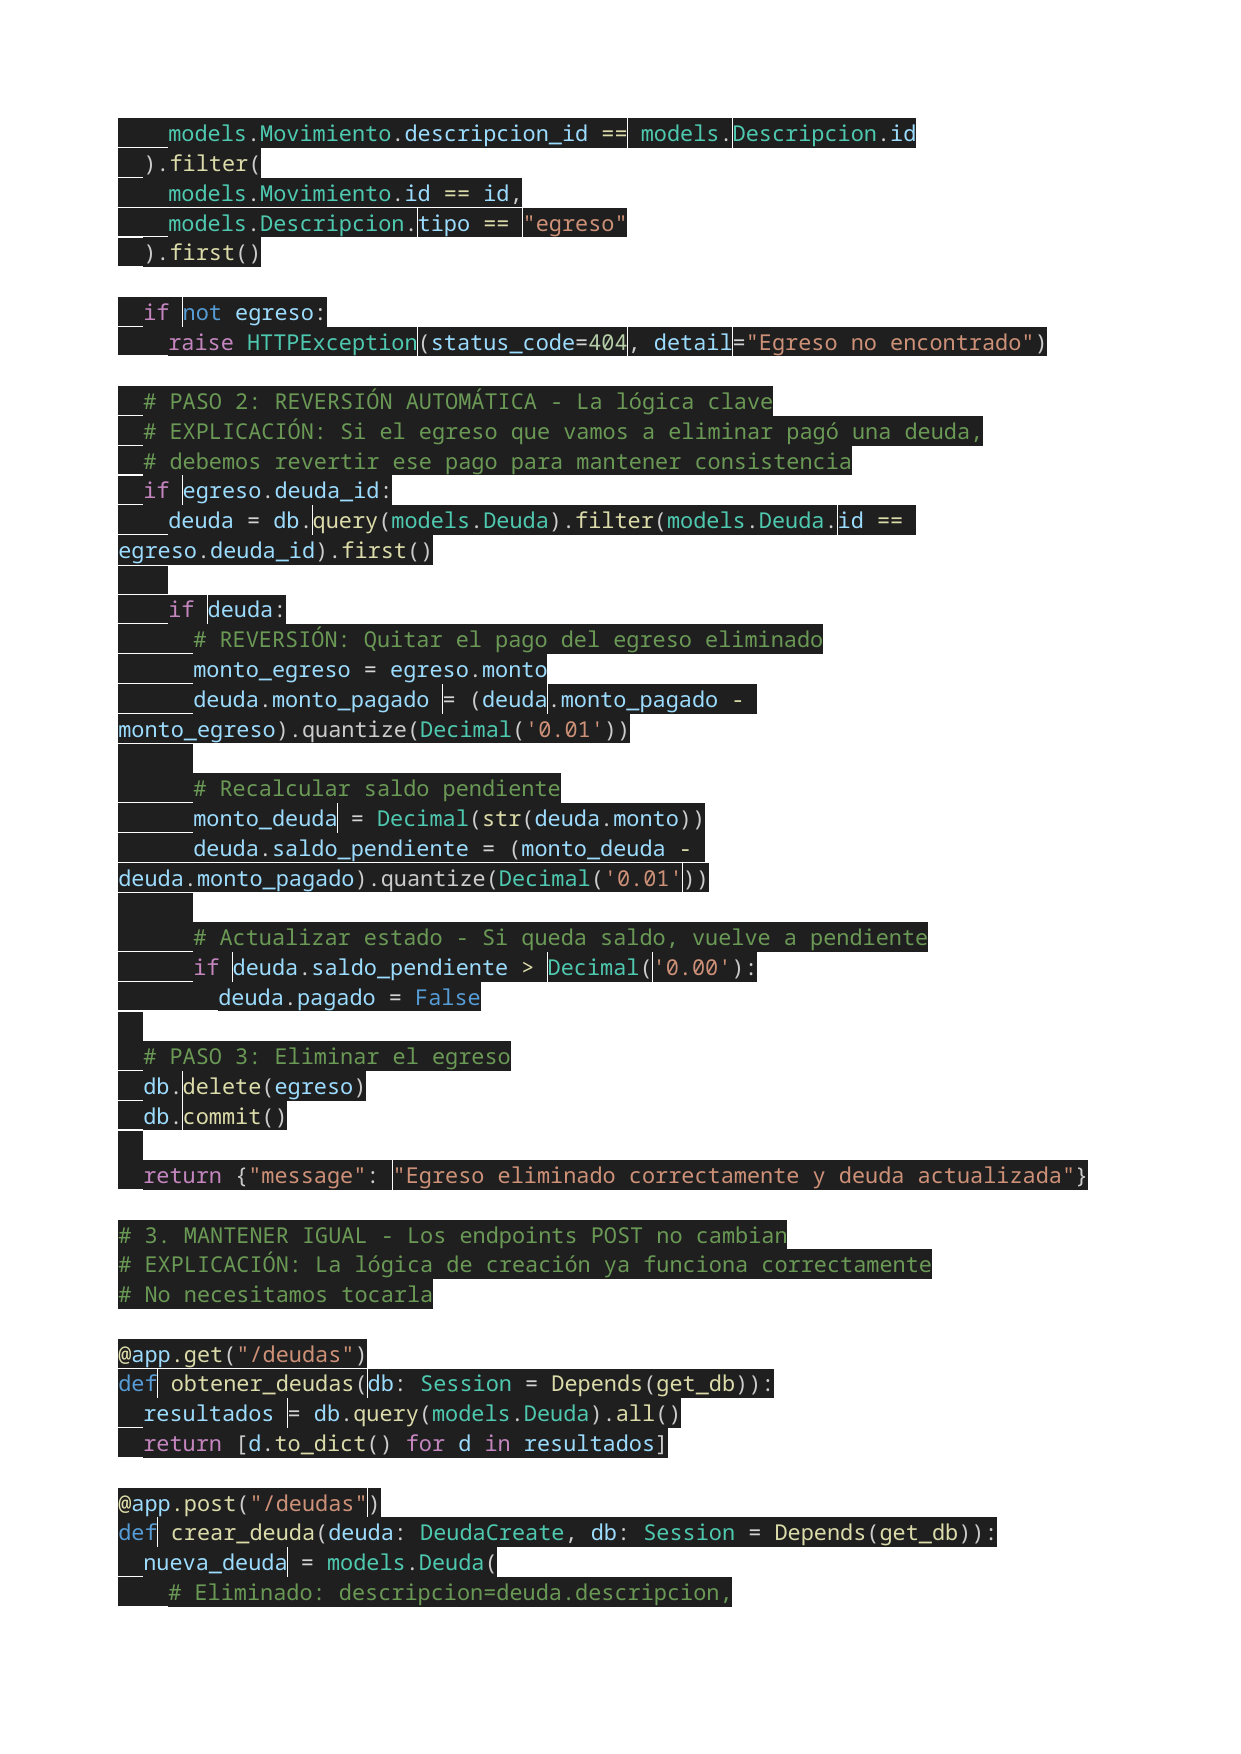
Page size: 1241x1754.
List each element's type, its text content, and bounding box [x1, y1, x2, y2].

text ).first() [118, 237, 1122, 267]
text deuda = db.query(models.Deuda).filter(models.Deuda.id == egreso.deuda_id).first() [118, 505, 1122, 565]
text # No necesitamos tocarla [118, 1279, 1122, 1309]
text # debemos revertir ese pago para mantener consistencia [118, 446, 1122, 475]
text def obtener_deudas(db: Session = Depends(get_db)): [118, 1368, 1122, 1398]
text @app.get("/deudas") [118, 1339, 1122, 1368]
text deuda.monto_pagado = (deuda.monto_pagado - monto_egreso).quantize(Decimal('0.01')) [118, 684, 1122, 743]
text return [d.to_dict() for d in resultados] [118, 1428, 1122, 1458]
text if deuda: [118, 594, 1122, 624]
text def crear_deuda(deuda: DeudaCreate, db: Session = Depends(get_db)): [118, 1517, 1122, 1547]
text ).filter( [118, 148, 1122, 178]
text models.Movimiento.id == id, [118, 178, 1122, 207]
text # PASO 2: REVERSIÓN AUTOMÁTICA - La lógica clave [118, 386, 1122, 416]
text # REVERSIÓN: Quitar el pago del egreso eliminado [118, 624, 1122, 654]
text # Recalcular saldo pendiente [118, 773, 1122, 803]
text raise HTTPException(status_code=404, detail="Egreso no encontrado") [118, 327, 1122, 356]
text # EXPLICACIÓN: Si el egreso que vamos a eliminar pagó una deuda, [118, 416, 1122, 446]
text # Actualizar estado - Si queda saldo, vuelve a pendiente [118, 922, 1122, 952]
text deuda.saldo_pendiente = (monto_deuda - deuda.monto_pagado).quantize(Decimal('0.01')) [118, 833, 1122, 892]
text # PASO 3: Eliminar el egreso [118, 1041, 1122, 1071]
text # EXPLICACIÓN: La lógica de creación ya funciona correctamente [118, 1249, 1122, 1279]
text models.Descripcion.tipo == "egreso" [118, 207, 1122, 237]
text @app.post("/deudas") [118, 1487, 1122, 1517]
text nueva_deuda = models.Deuda( [118, 1547, 1122, 1577]
text # Eliminado: descripcion=deuda.descripcion, [118, 1577, 1122, 1607]
text db.commit() [118, 1101, 1122, 1130]
text if deuda.saldo_pendiente > Decimal('0.00'): [118, 952, 1122, 982]
text deuda.pagado = False [118, 982, 1122, 1011]
text # 3. MANTENER IGUAL - Los endpoints POST no cambian [118, 1219, 1122, 1249]
text monto_egreso = egreso.monto [118, 654, 1122, 684]
text return {"message": "Egreso eliminado correctamente y deuda actualizada"} [118, 1160, 1122, 1190]
text if not egreso: [118, 297, 1122, 327]
text if egreso.deuda_id: [118, 475, 1122, 505]
text monto_deuda = Decimal(str(deuda.monto)) [118, 803, 1122, 833]
text resultados = db.query(models.Deuda).all() [118, 1398, 1122, 1428]
text models.Movimiento.descripcion_id == models.Descripcion.id [118, 118, 1122, 148]
text db.delete(egreso) [118, 1071, 1122, 1101]
